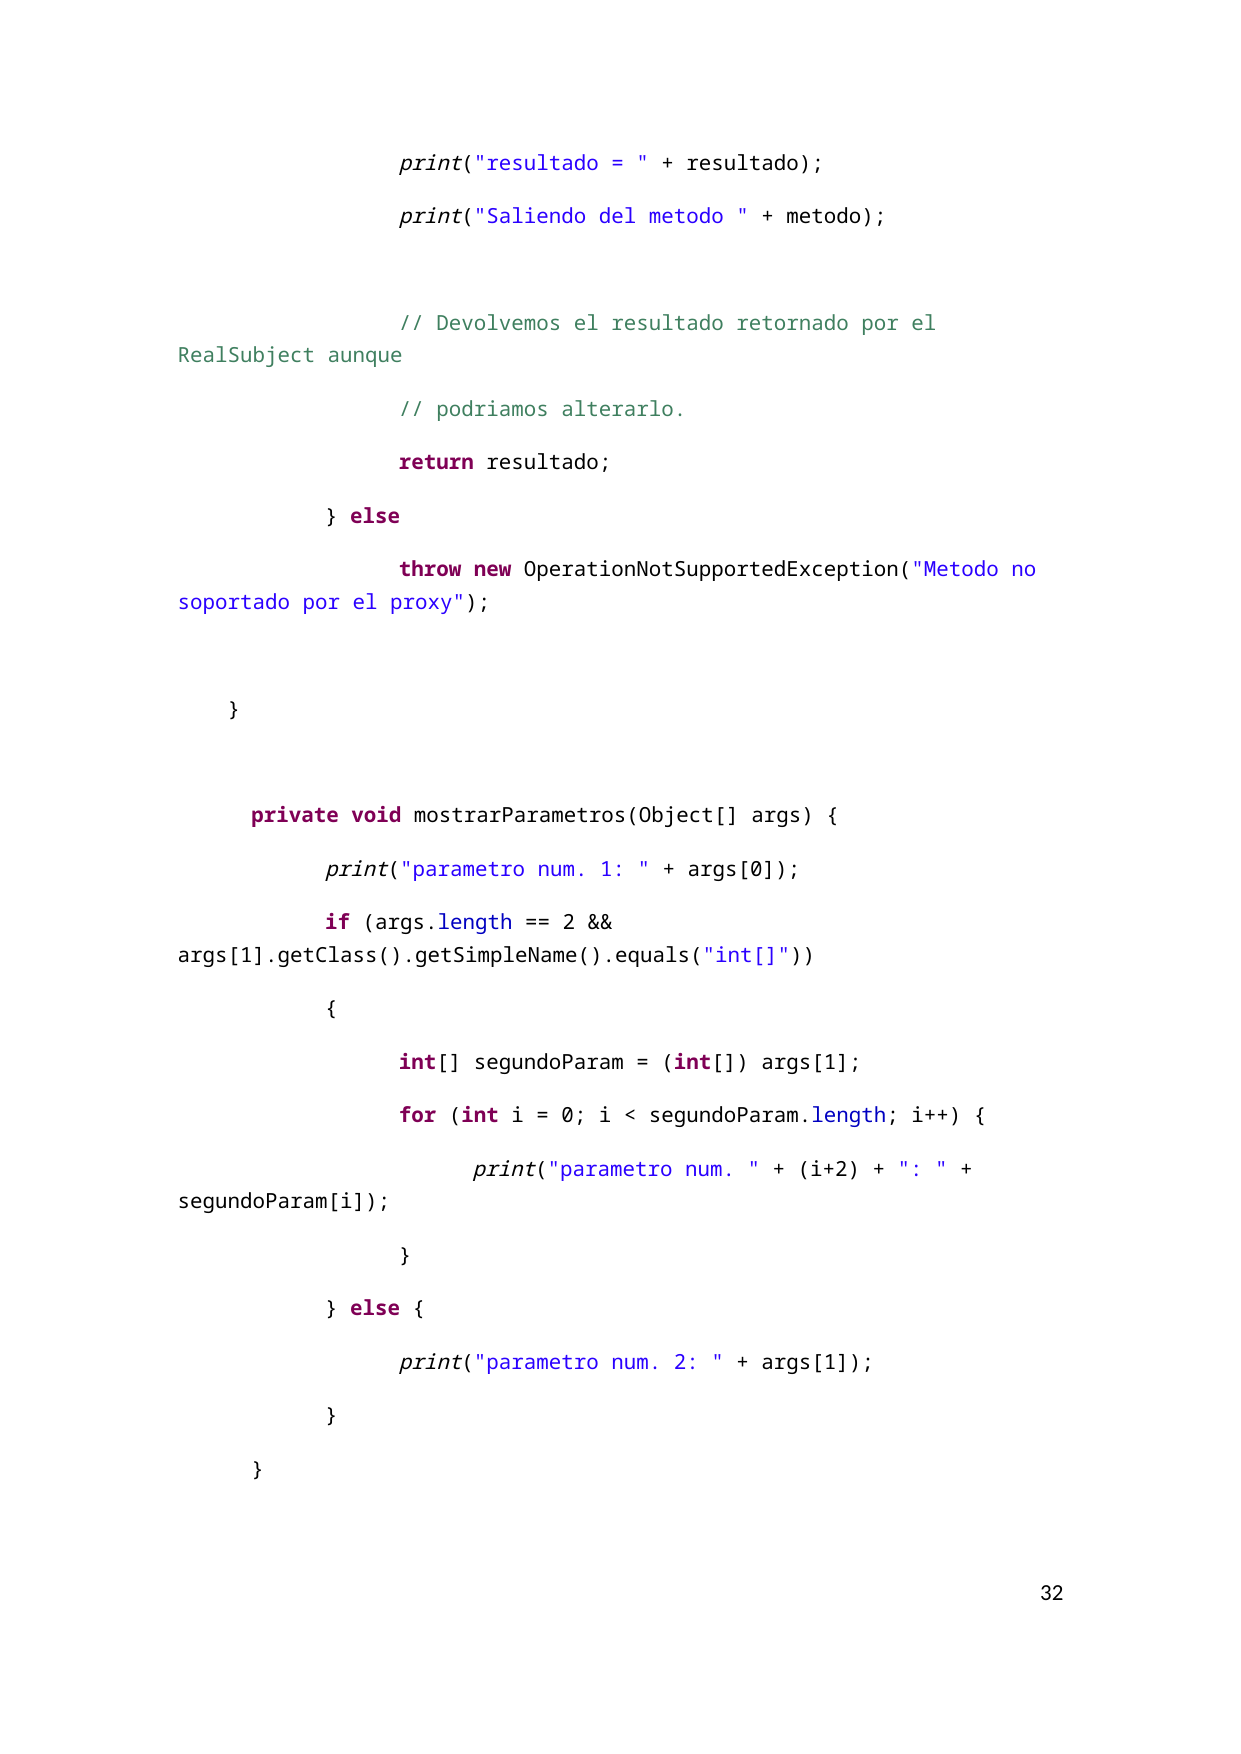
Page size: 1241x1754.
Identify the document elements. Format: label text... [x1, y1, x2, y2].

text // podriamos alterarlo. [177, 394, 1063, 422]
text print("Saliendo del metodo " + metodo); [177, 201, 1063, 229]
text // Devolvemos el resultado retornado por el RealSubject aunque [177, 308, 1063, 369]
text print("parametro num. " + (i+2) + ": " + segundoParam[i]); [177, 1154, 1063, 1215]
text { [177, 993, 1063, 1022]
text print("resultado = " + resultado); [177, 148, 1063, 176]
text } [177, 694, 1063, 722]
text } [177, 1240, 1063, 1268]
text } [177, 1454, 1063, 1482]
text for (int i = 0; i < segundoParam.length; i++) { [177, 1100, 1063, 1129]
text print("parametro num. 2: " + args[1]); [177, 1347, 1063, 1375]
text throw new OperationNotSupportedException("Metodo no soportado por el proxy"); [177, 554, 1063, 615]
text } [177, 1400, 1063, 1429]
text } else [177, 501, 1063, 529]
text int[] segundoParam = (int[]) args[1]; [177, 1047, 1063, 1075]
text print("parametro num. 1: " + args[0]); [177, 854, 1063, 882]
text if (args.length == 2 && args[1].getClass().getSimpleName().equals("int[]")) [177, 907, 1063, 968]
text return resultado; [177, 447, 1063, 476]
text private void mostrarParametros(Object[] args) { [177, 801, 1063, 829]
text } else { [177, 1293, 1063, 1322]
